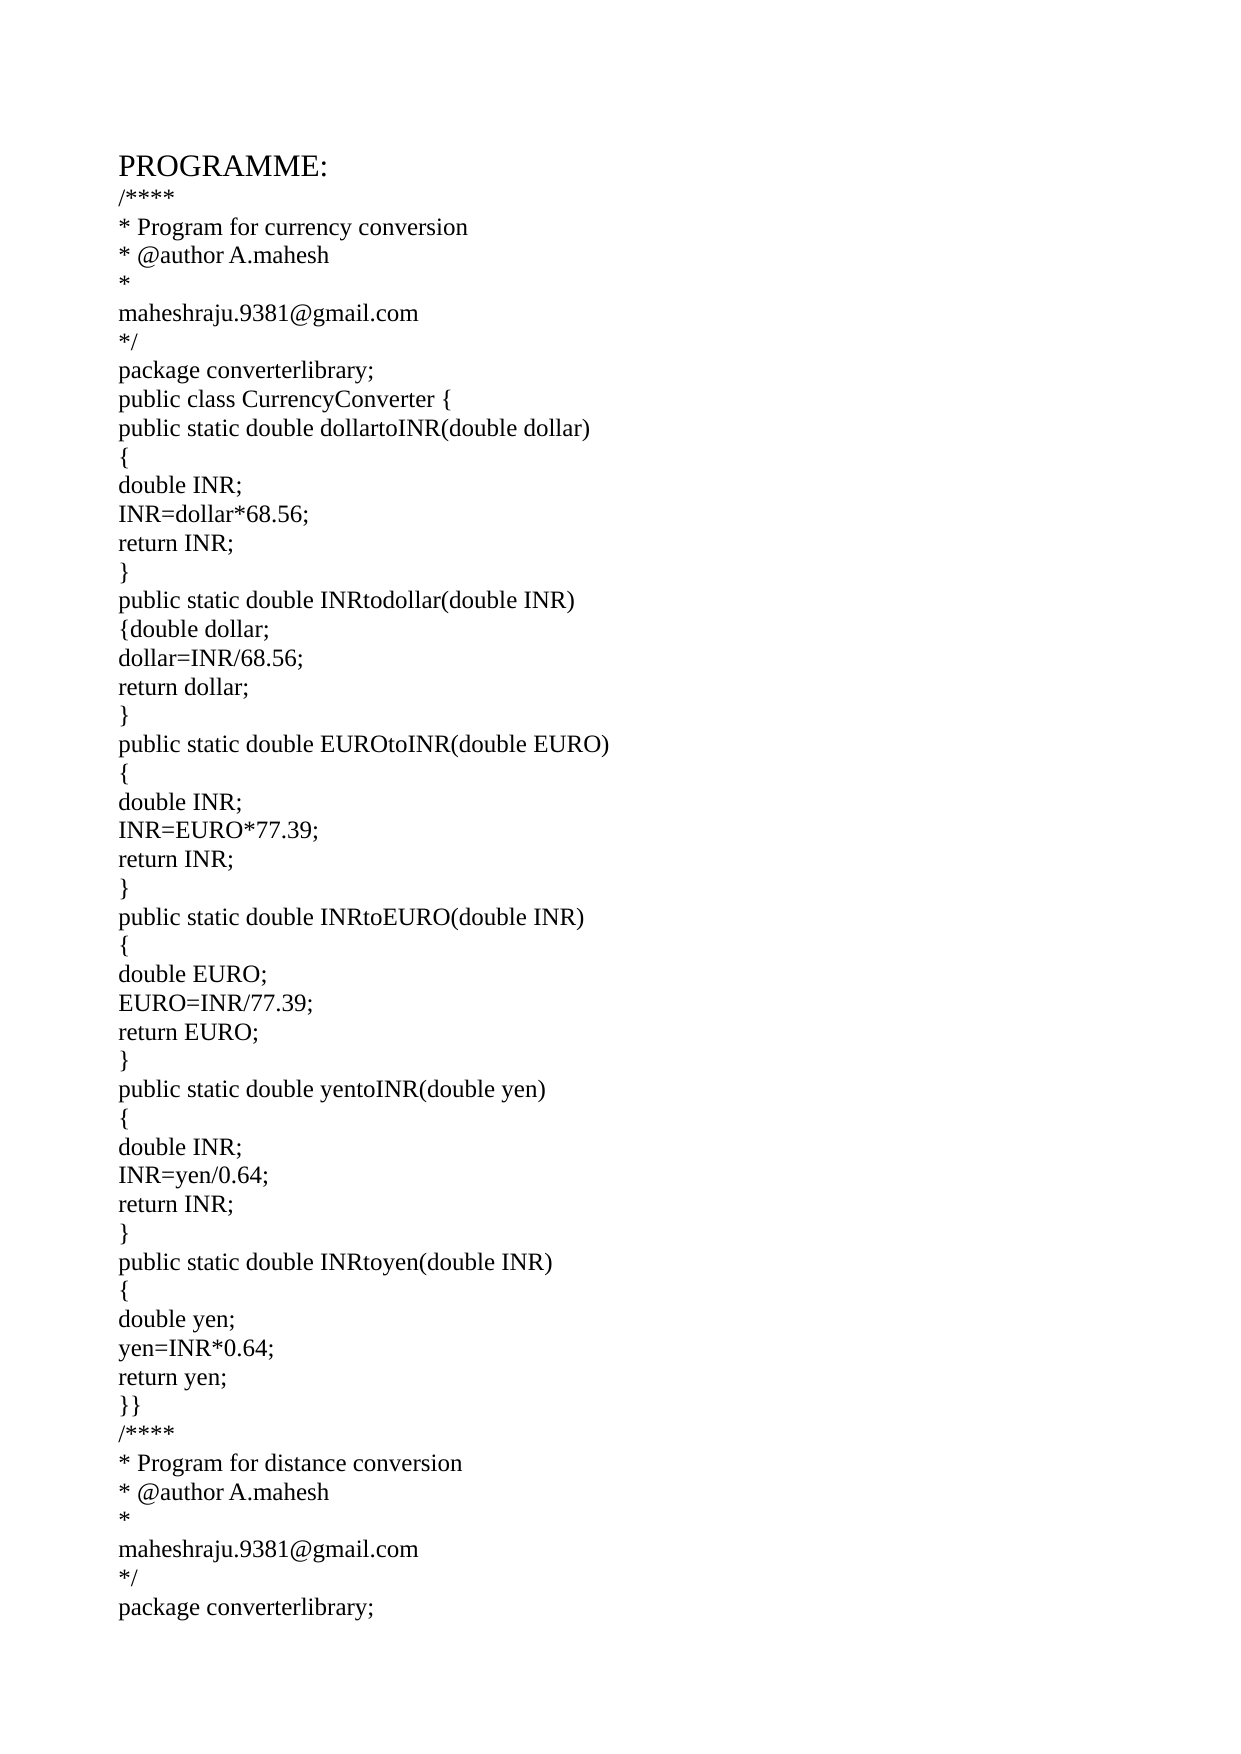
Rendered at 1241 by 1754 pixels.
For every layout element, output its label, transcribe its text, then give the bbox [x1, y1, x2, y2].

text } [118, 700, 1122, 729]
text public static double INRtodollar(double INR) [118, 585, 1122, 614]
text double INR; [118, 787, 1122, 815]
text public static double EUROtoINR(double EURO) [118, 729, 1122, 758]
text { [118, 1275, 1122, 1304]
text public static double INRtoyen(double INR) [118, 1247, 1122, 1275]
text double INR; [118, 470, 1122, 499]
text { [118, 930, 1122, 959]
text return INR; [118, 844, 1122, 873]
text { [118, 1103, 1122, 1132]
text double INR; [118, 1132, 1122, 1160]
text { [118, 442, 1122, 470]
text EURO=INR/77.39; [118, 988, 1122, 1017]
text double yen; [118, 1304, 1122, 1333]
text } [118, 1218, 1122, 1247]
text return INR; [118, 1189, 1122, 1218]
text INR=EURO*77.39; [118, 815, 1122, 844]
text public static double yentoINR(double yen) [118, 1074, 1122, 1103]
text return EURO; [118, 1017, 1122, 1045]
text {double dollar; [118, 614, 1122, 643]
text }} [118, 1390, 1122, 1419]
text return dollar; [118, 672, 1122, 700]
text package converterlibrary; [118, 355, 1122, 384]
text } [118, 1045, 1122, 1074]
text } [118, 873, 1122, 902]
text maheshraju.9381@gmail.com [118, 1534, 1122, 1563]
text double EURO; [118, 959, 1122, 988]
text PROGRAMME: [118, 147, 1122, 183]
text /**** [118, 183, 1122, 212]
text */ [118, 327, 1122, 355]
text dollar=INR/68.56; [118, 643, 1122, 672]
text */ [118, 1563, 1122, 1592]
text package converterlibrary; [118, 1592, 1122, 1620]
text maheshraju.9381@gmail.com [118, 298, 1122, 327]
text * [118, 1505, 1122, 1534]
text * @author A.mahesh [118, 1477, 1122, 1505]
text * Program for currency conversion [118, 212, 1122, 240]
text * @author A.mahesh [118, 240, 1122, 269]
text { [118, 758, 1122, 787]
text public static double INRtoEURO(double INR) [118, 902, 1122, 930]
text INR=dollar*68.56; [118, 499, 1122, 528]
text * Program for distance conversion [118, 1448, 1122, 1477]
text public class CurrencyConverter { [118, 384, 1122, 413]
text public static double dollartoINR(double dollar) [118, 413, 1122, 442]
text yen=INR*0.64; [118, 1333, 1122, 1362]
text * [118, 269, 1122, 298]
text /**** [118, 1419, 1122, 1448]
text INR=yen/0.64; [118, 1160, 1122, 1189]
text return INR; [118, 528, 1122, 557]
text return yen; [118, 1362, 1122, 1390]
text } [118, 557, 1122, 585]
